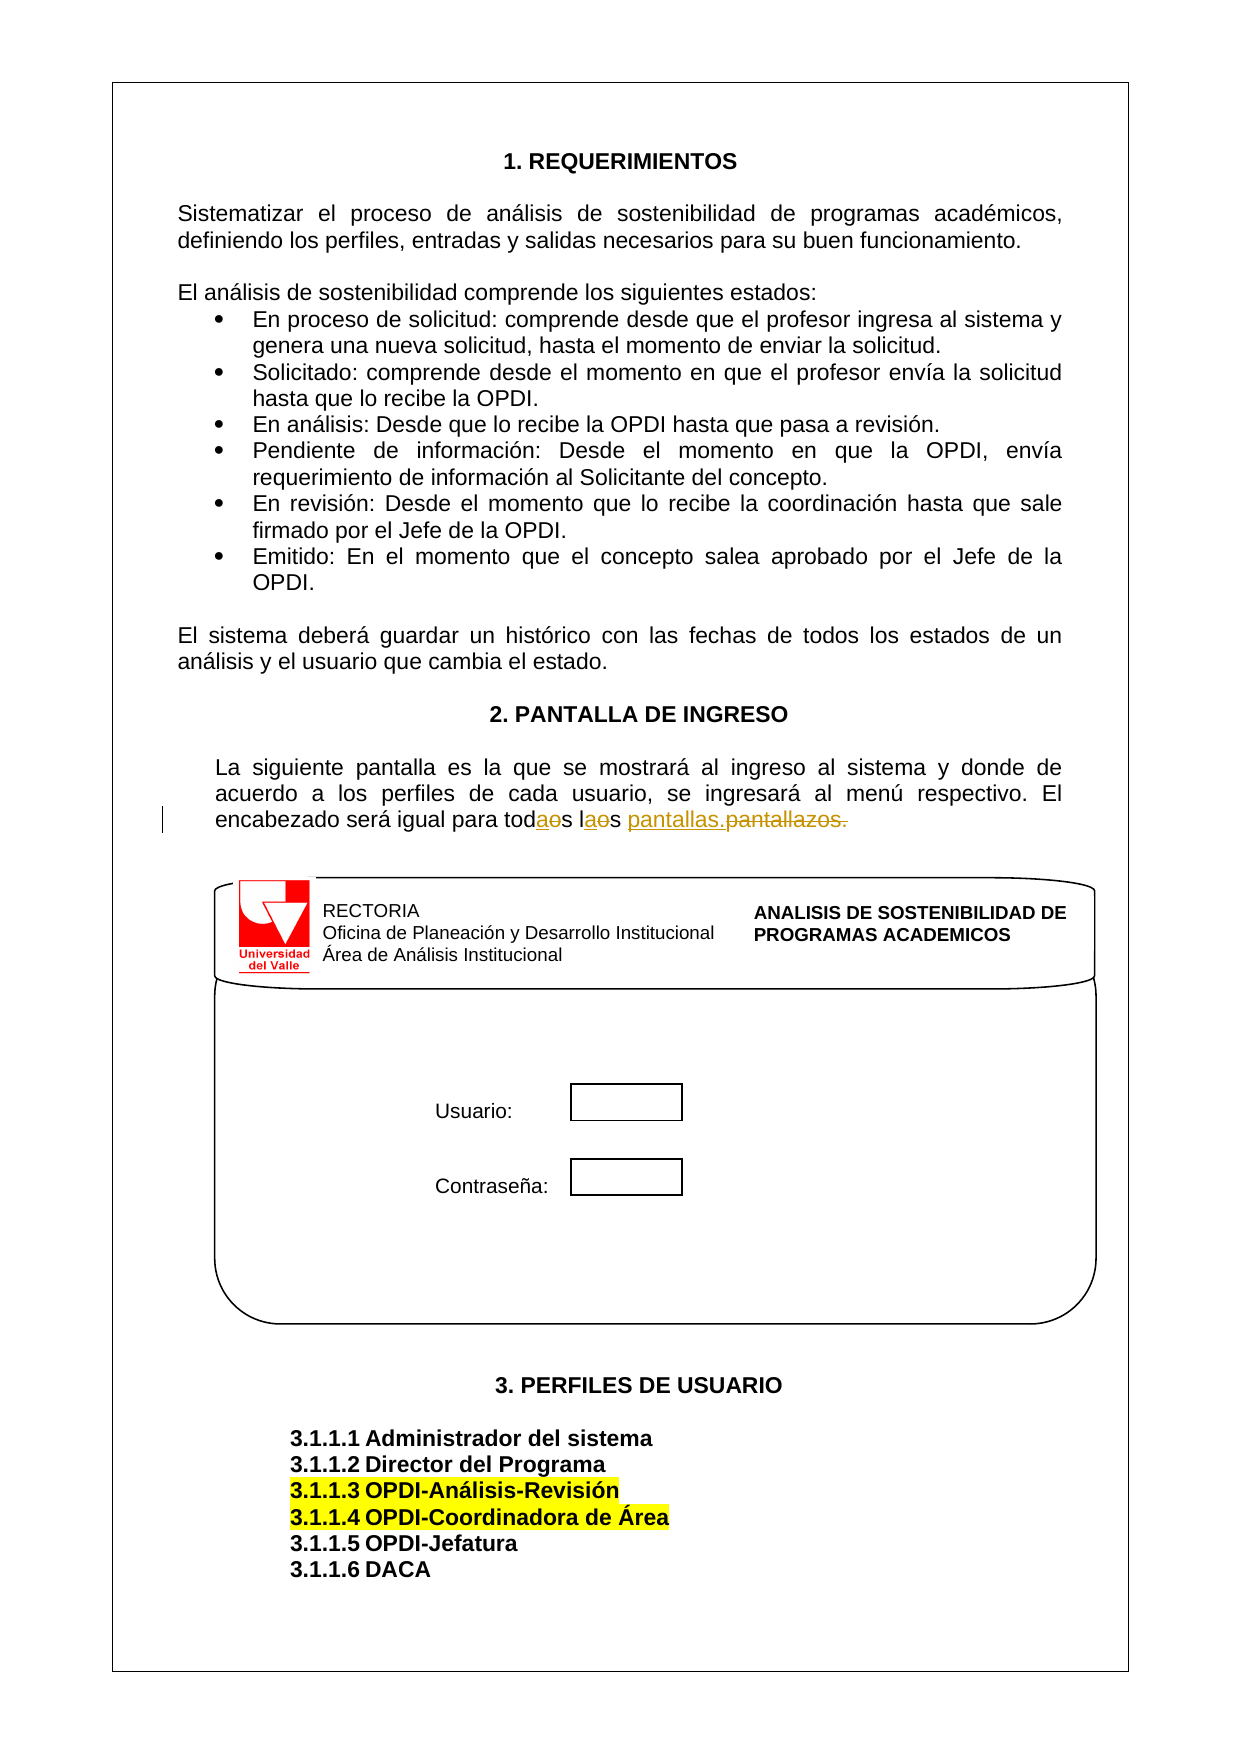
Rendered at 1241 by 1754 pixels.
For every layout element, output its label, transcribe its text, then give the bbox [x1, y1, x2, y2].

list OPDI-Jefatura [290, 1530, 1063, 1556]
list Solicitado: comprende desde el momento en que el profesor envía la solicitud hasta que lo recibe la OPDI. [215, 358, 1063, 411]
list En proceso de solicitud: comprende desde que el profesor ingresa al sistema y genera una nueva solicitud, hasta el momento de enviar la solicitud. [215, 306, 1063, 358]
picture [233, 877, 316, 975]
list OPDI-Análisis-Revisión [290, 1477, 1063, 1504]
list Pendiente de información: Desde el momento en que la OPDI, envía requerimiento de información al Solicitante del concepto. [215, 437, 1063, 490]
list En análisis: Desde que lo recibe la OPDI hasta que pasa a revisión. [215, 411, 1063, 437]
text El análisis de sostenibilidad comprende los siguientes estados: [177, 279, 1063, 306]
list Emitido: En el momento que el concepto salea aprobado por el Jefe de la OPDI. [215, 543, 1063, 596]
text La siguiente pantalla es la que se mostrará al ingreso al sistema y donde de acuerdo a los perfiles de cada usuario, se ingresará al menú respectivo. El encabezado será igual para todas las pantallas. [215, 754, 1063, 833]
text 1. REQUERIMIENTOS [177, 148, 1063, 174]
list En revisión: Desde el momento que lo recibe la coordinación hasta que sale firmado por el Jefe de la OPDI. [215, 490, 1063, 543]
text Sistematizar el proceso de análisis de sostenibilidad de programas académicos, definiendo los perfiles, entradas y salidas necesarios para su buen funcionamiento. [177, 200, 1063, 253]
text 2. PANTALLA DE INGRESO [215, 701, 1063, 727]
list Director del Programa [290, 1451, 1063, 1477]
text 3. PERFILES DE USUARIO [215, 1372, 1063, 1398]
list DACA [290, 1556, 1063, 1583]
list Administrador del sistema [290, 1424, 1063, 1451]
text El sistema deberá guardar un histórico con las fechas de todos los estados de un análisis y el usuario que cambia el estado. [177, 622, 1063, 675]
list OPDI-Coordinadora de Área [290, 1504, 1063, 1530]
